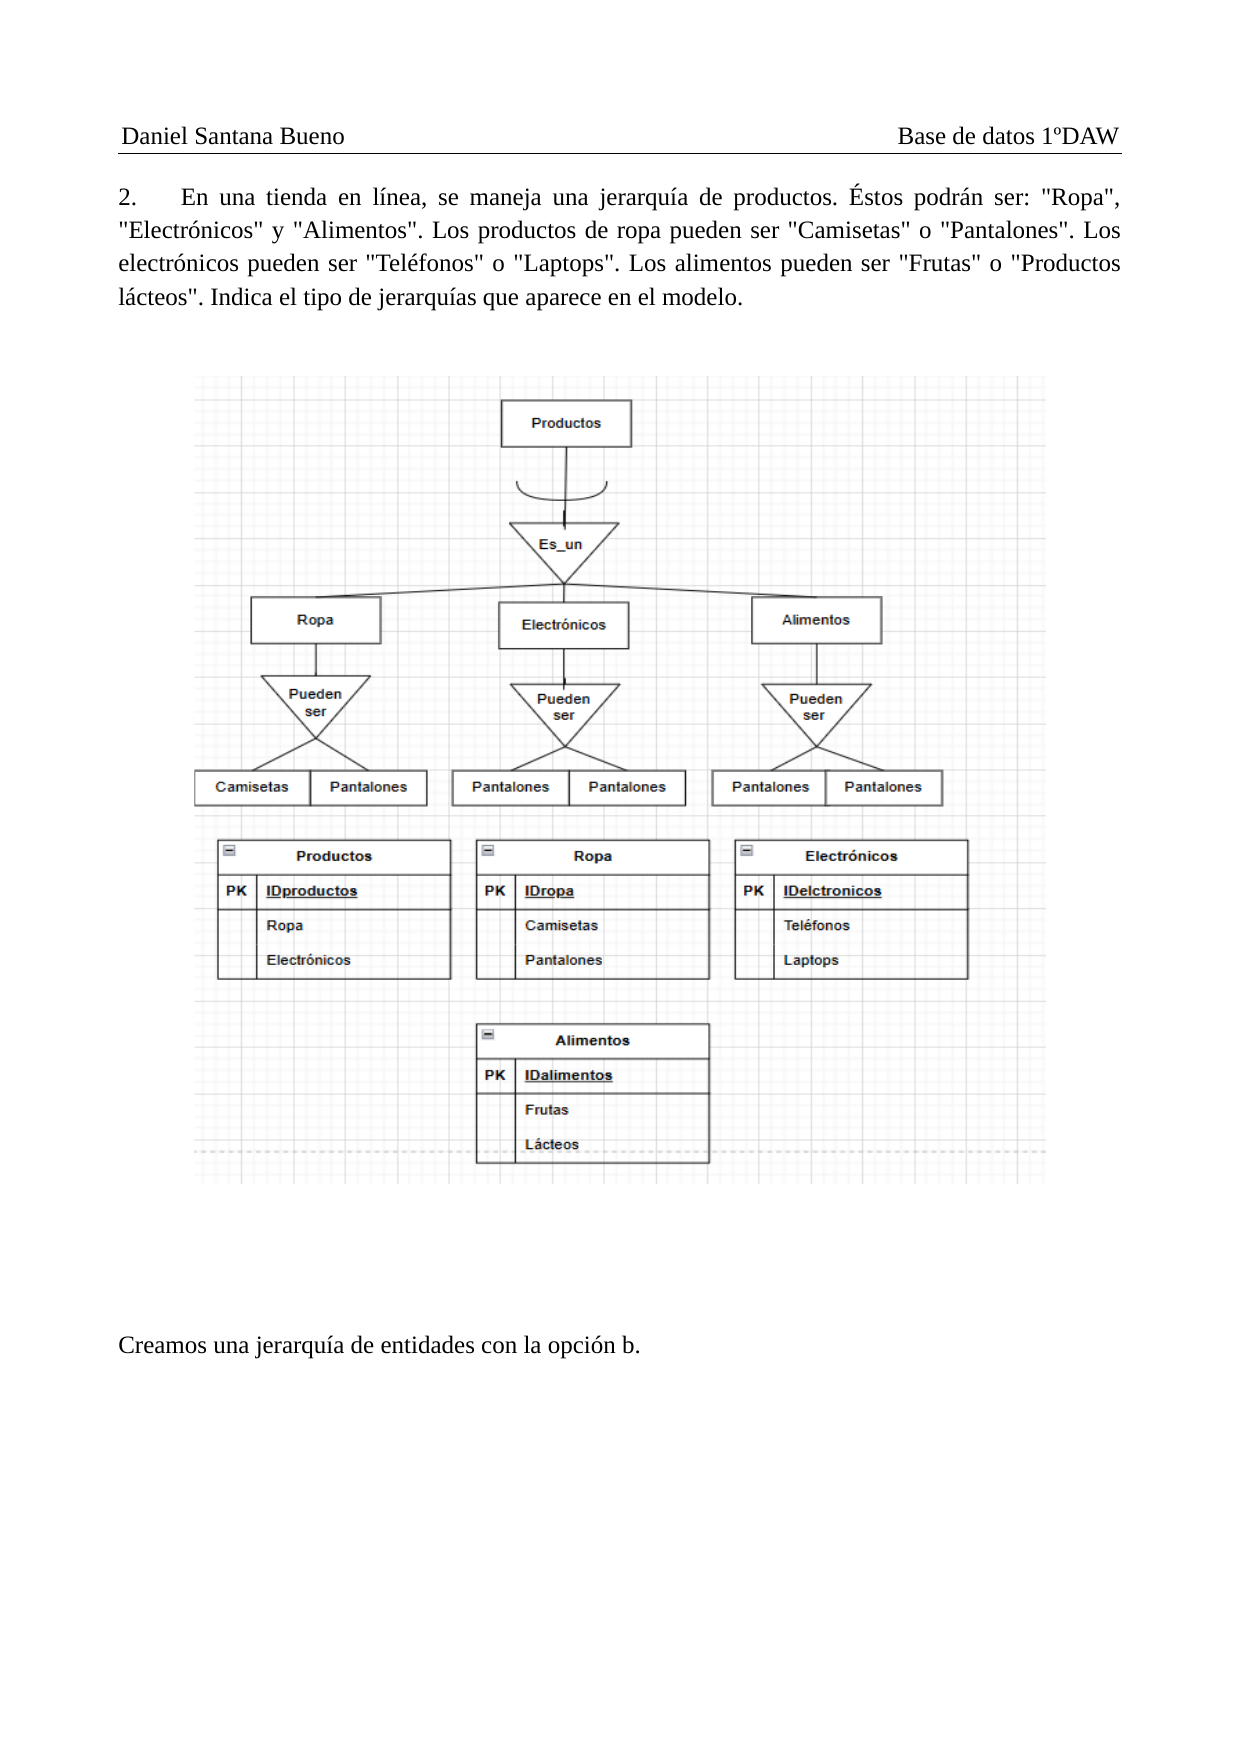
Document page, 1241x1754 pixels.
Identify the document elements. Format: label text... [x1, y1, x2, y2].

text 2. En una tienda en línea, se maneja una jerarquía de productos. Éstos podrán ser: "Ropa", "Electrónicos" y "Alimentos". Los productos de ropa pueden ser "Camisetas" o "Pantalones". Los electrónicos pueden ser "Teléfonos" o "Laptops". Los alimentos pueden ser "Frutas" o "Productos lácteos". Indica el tipo de jerarquías que aparece en el modelo. [118, 182, 1122, 310]
picture [194, 376, 1046, 1184]
text Creamos una jerarquía de entidades con la opción b. [118, 1330, 1122, 1359]
